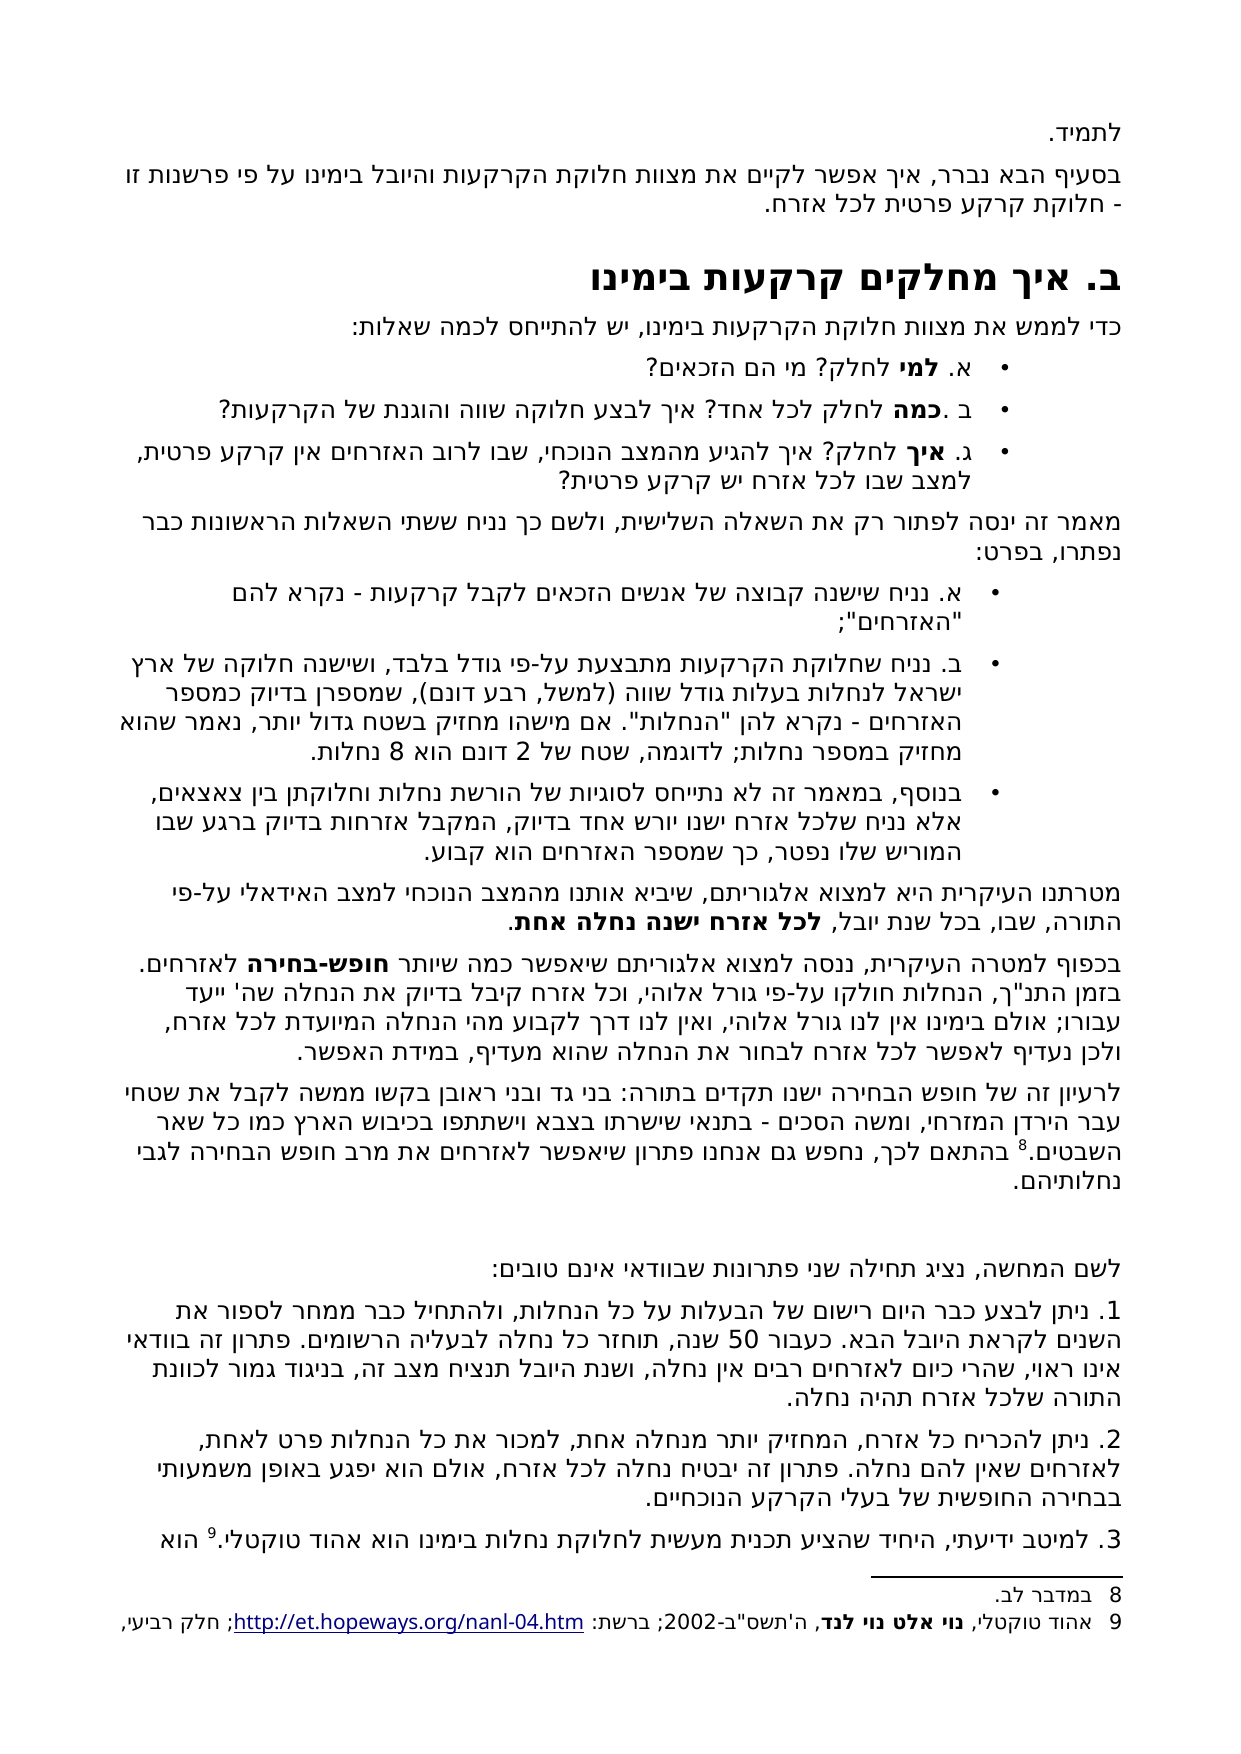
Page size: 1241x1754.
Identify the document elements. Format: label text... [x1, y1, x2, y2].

text לרעיון זה של חופש הבחירה ישנו תקדים בתורה: בני גד ובני ראובן בקשו ממשה לקבל את שטחי עבר הירדן המזרחי, ומשה הסכים - בתנאי שישרתו בצבא וישתתפו בכיבוש הארץ כמו כל שאר השבטים. בהתאם לכך, נחפש גם אנחנו פתרון שיאפשר לאזרחים את מרב חופש הבחירה לגבי נחלותיהם. [118, 1078, 1122, 1195]
list א. למי לחלק? מי הם הזכאים? [118, 353, 1009, 383]
list ב .כמה לחלק לכל אחד? איך לבצע חלוקה שווה והוגנת של הקרקעות? [118, 395, 1009, 424]
subtitle ב. איך מחלקים קרקעות בימינו [118, 256, 1122, 299]
list א. נניח שישנה קבוצה של אנשים הזכאים לקבל קרקעות - נקרא להם "האזרחים"; [118, 578, 1000, 637]
text כדי לממש את מצוות חלוקת הקרקעות בימינו, יש להתייחס לכמה שאלות: [118, 312, 1122, 341]
text 1. ניתן לבצע כבר היום רישום של הבעלות על כל הנחלות, ולהתחיל כבר ממחר לספור את השנים לקראת היובל הבא. כעבור 50 שנה, תוחזר כל נחלה לבעליה הרשומים. פתרון זה בוודאי אינו ראוי, שהרי כיום לאזרחים רבים אין נחלה, ושנת היובל תנציח מצב זה, בניגוד גמור לכוונת התורה שלכל אזרח תהיה נחלה. [118, 1296, 1122, 1412]
text לשם המחשה, נציג תחילה שני פתרונות שבוודאי אינם טובים: [118, 1254, 1122, 1283]
text במדבר לב. [118, 1583, 1122, 1607]
list 3. למיטב ידיעתי, היחיד שהציע תכנית מעשית לחלוקת נחלות בימינו הוא אהוד טוקטלי. הוא מציע להקים "קרן קיימת חדשה" (קק"ח), שתרכוש קרקעות בארץ ישראל, ותמכור אותן במחירי עלות לכל יהודי שמילא את חובותיו למדינה, כך שכל אחד יקבל נחלה בשווי כלכלי זהה. בניגוד להצעתו של הרצל: "הקרן הקיימת שלנו אינה בעלים של הקרקע... אדמות העם היהודי שמורות אצל הקרן בנאמנות... אף אחד לא יכול לרכוש מהקרן יותר אדמה מאשר כל יהודי אחר"; רכישת קרקע תהיה מותנית בהתחייבות "שלא ימכרו אותן ‫לעולם. בעלי הקרקעות יהיו רשאים להשכיר את נכסיהם לתקופות קצרות או‬ ‫להחכיר אותם לארבעים ותשע שנים לכל היותר. הם לא יהיו רשאים להשכיר‬ ‫או להחכיר נכסים למי שאינו יהודי, ואלה שלא ירצו להחזיק באדמתם לחלוטין, יתחייבו למכור אותה רק לקרן הקיימת החדשה". [118, 1525, 1122, 1554]
text מאמר זה ינסה לפתור רק את השאלה השלישית, ולשם כך נניח ששתי השאלות הראשונות כבר נפתרו, בפרט: [118, 508, 1122, 566]
list אהוד טוקטלי, נוי אלט נוי לנד, ה'תשס"ב-2002; ברשת: http://et.hopeways.org/nanl-04.htm; חלק רביעי, פרק ו, ד"ה 'אלה גם קיבוצים וגם מושבים'. רעיונות דומים נזכרו בספרו שבע, ה'תשס"ט-2009, ברשת: http://www.hopeways.org/docs/sheva-ehud-tokatly.pdf, עמ' 166 והלאה. [118, 1607, 1122, 1636]
list בנוסף, במאמר זה לא נתייחס לסוגיות של הורשת נחלות וחלוקתן בין צאצאים, אלא נניח שלכל אזרח ישנו יורש אחד בדיוק, המקבל אזרחות בדיוק ברגע שבו המוריש שלו נפטר, כך שמספר האזרחים הוא קבוע. [118, 778, 1000, 866]
text מטרתנו העיקרית היא למצוא אלגוריתם, שיביא אותנו מהמצב הנוכחי למצב האידאלי על-פי התורה, שבו, בכל שנת יובל, לכל אזרח ישנה נחלה אחת. [118, 878, 1122, 937]
text לתמיד. [118, 118, 1122, 147]
text בכפוף למטרה העיקרית, ננסה למצוא אלגוריתם שיאפשר כמה שיותר חופש-בחירה לאזרחים. בזמן התנ"ך, הנחלות חולקו על-פי גורל אלוהי, וכל אזרח קיבל בדיוק את הנחלה שה' ייעד עבורו; אולם בימינו אין לנו גורל אלוהי, ואין לנו דרך לקבוע מהי הנחלה המיועדת לכל אזרח, ולכן נעדיף לאפשר לכל אזרח לבחור את הנחלה שהוא מעדיף, במידת האפשר. [118, 949, 1122, 1066]
list 2. ניתן להכריח כל אזרח, המחזיק יותר מנחלה אחת, למכור את כל הנחלות פרט לאחת, לאזרחים שאין להם נחלה. פתרון זה יבטיח נחלה לכל אזרח, אולם הוא יפגע באופן משמעותי בבחירה החופשית של בעלי הקרקע הנוכחיים. [118, 1425, 1122, 1512]
list ג. איך לחלק? איך להגיע מהמצב הנוכחי, שבו לרוב האזרחים אין קרקע פרטית, למצב שבו לכל אזרח יש קרקע פרטית? [118, 437, 1009, 495]
text בסעיף הבא נברר, איך אפשר לקיים את מצוות חלוקת הקרקעות והיובל בימינו על פי פרשנות זו - חלוקת קרקע פרטית לכל אזרח. [118, 160, 1122, 218]
list ב. נניח שחלוקת הקרקעות מתבצעת על-פי גודל בלבד, ושישנה חלוקה של ארץ ישראל לנחלות בעלות גודל שווה (למשל, רבע דונם), שמספרן בדיוק כמספר האזרחים - נקרא להן "הנחלות". אם מישהו מחזיק בשטח גדול יותר, נאמר שהוא מחזיק במספר נחלות; לדוגמה, שטח של 2 דונם הוא 8 נחלות. [118, 649, 1000, 766]
